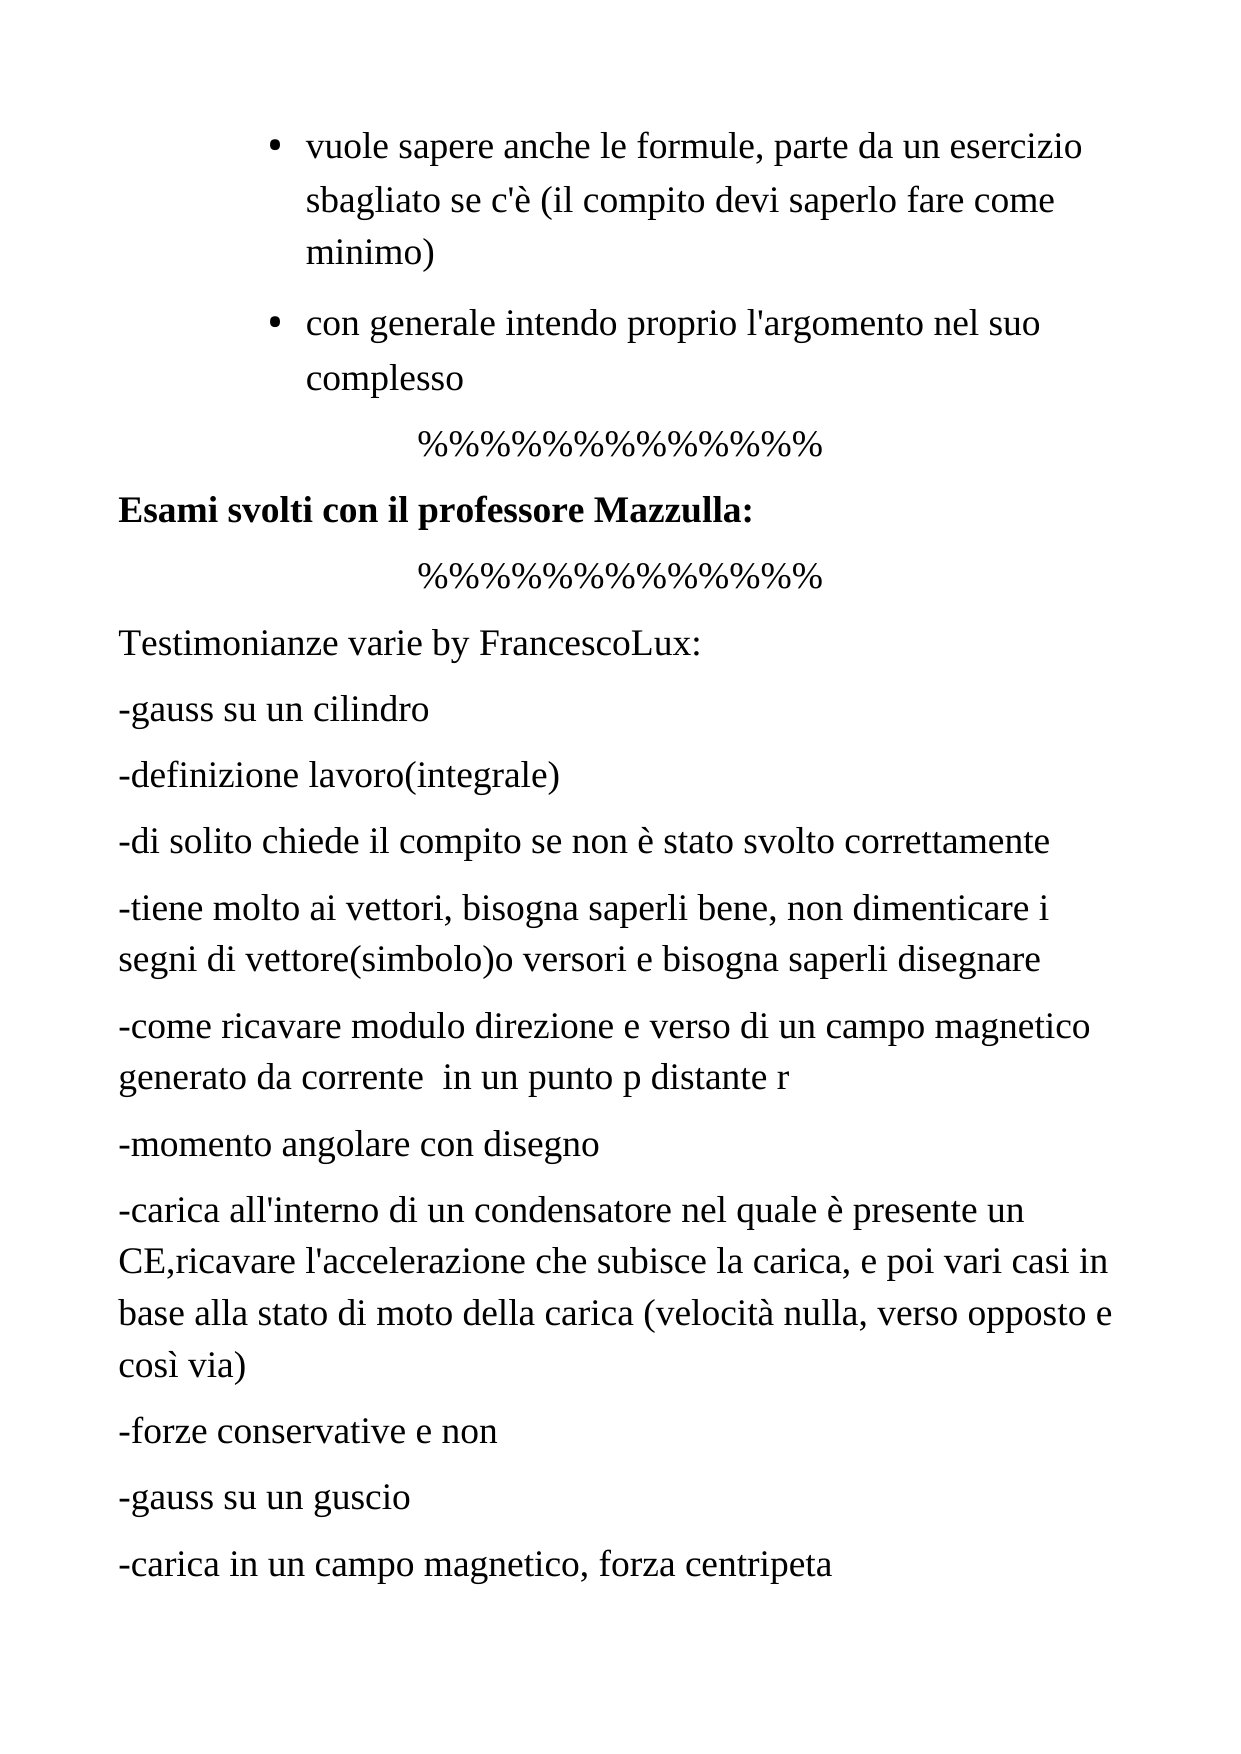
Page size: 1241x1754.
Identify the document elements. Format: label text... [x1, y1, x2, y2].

text -tiene molto ai vettori, bisogna saperli bene, non dimenticare i segni di vettore(simbolo)o versori e bisogna saperli disegnare [118, 885, 1122, 980]
text -definizione lavoro(integrale) [118, 753, 1122, 796]
text Testimonianze varie by FrancescoLux: [118, 620, 1122, 663]
text -forze conservative e non [118, 1408, 1122, 1452]
text -momento angolare con disegno [118, 1121, 1122, 1164]
text %%%%%%%%%%%%% [118, 554, 1122, 597]
list con generale intendo proprio l'argomento nel suo complesso [268, 296, 1122, 398]
text -gauss su un cilindro [118, 686, 1122, 729]
text -come ricavare modulo direzione e verso di un campo magnetico generato da corrente in un punto p distante r [118, 1003, 1122, 1098]
text Esami svolti con il professore Mazzulla: [118, 488, 1122, 531]
text -carica in un campo magnetico, forza centripeta [118, 1541, 1122, 1584]
text -di solito chiede il compito se non è stato svolto correttamente [118, 819, 1122, 862]
list vuole sapere anche le formule, parte da un esercizio sbagliato se c'è (il compito devi saperlo fare come minimo) [268, 118, 1122, 272]
text -gauss su un guscio [118, 1475, 1122, 1518]
text %%%%%%%%%%%%% [118, 421, 1122, 464]
text -carica all'interno di un condensatore nel quale è presente un CE,ricavare l'accelerazione che subisce la carica, e poi vari casi in base alla stato di moto della carica (velocità nulla, verso opposto e così via) [118, 1187, 1122, 1385]
